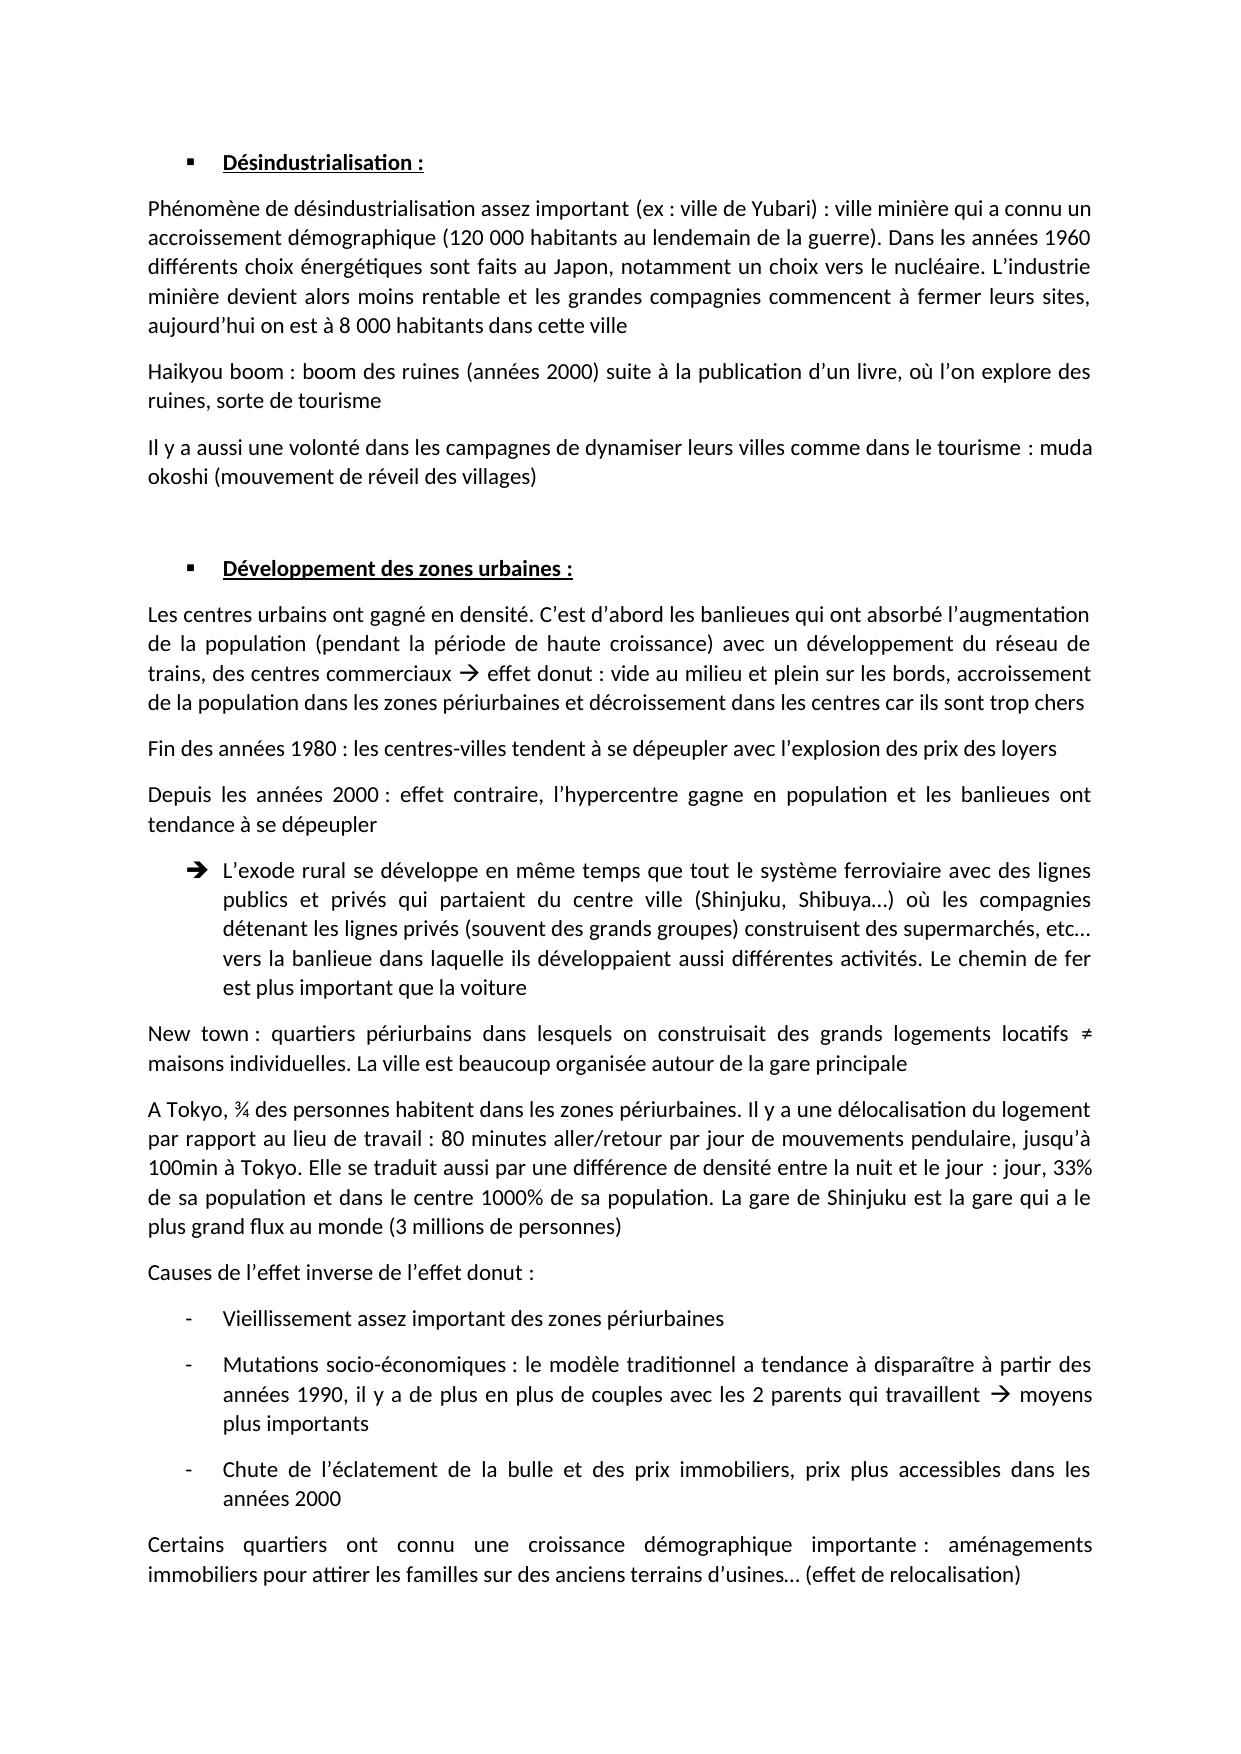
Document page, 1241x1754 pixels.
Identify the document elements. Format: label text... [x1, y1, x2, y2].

list Mutations socio-économiques : le modèle traditionnel a tendance à disparaître à partir des années 1990, il y a de plus en plus de couples avec les 2 parents qui travaillent  moyens plus importants [185, 1350, 1093, 1437]
text Phénomène de désindustrialisation assez important (ex : ville de Yubari) : ville minière qui a connu un accroissement démographique (120 000 habitants au lendemain de la guerre). Dans les années 1960 différents choix énergétiques sont faits au Japon, notamment un choix vers le nucléaire. L’industrie minière devient alors moins rentable et les grandes compagnies commencent à fermer leurs sites, aujourd’hui on est à 8 000 habitants dans cette ville [148, 194, 1093, 339]
list L’exode rural se développe en même temps que tout le système ferroviaire avec des lignes publics et privés qui partaient du centre ville (Shinjuku, Shibuya…) où les compagnies détenant les lignes privés (souvent des grands groupes) construisent des supermarchés, etc… vers la banlieue dans laquelle ils développaient aussi différentes activités. Le chemin de fer est plus important que la voiture [185, 856, 1093, 1001]
text Depuis les années 2000 : effet contraire, l’hypercentre gagne en population et les banlieues ont tendance à se dépeupler [148, 780, 1093, 838]
text A Tokyo, ¾ des personnes habitent dans les zones périurbaines. Il y a une délocalisation du logement par rapport au lieu de travail : 80 minutes aller/retour par jour de mouvements pendulaire, jusqu’à 100min à Tokyo. Elle se traduit aussi par une différence de densité entre la nuit et le jour : jour, 33% de sa population et dans le centre 1000% de sa population. La gare de Shinjuku est la gare qui a le plus grand flux au monde (3 millions de personnes) [148, 1095, 1093, 1240]
text Certains quartiers ont connu une croissance démographique importante : aménagements immobiliers pour attirer les familles sur des anciens terrains d’usines… (effet de relocalisation) [148, 1531, 1093, 1588]
list Chute de l’éclatement de la bulle et des prix immobiliers, prix plus accessibles dans les années 2000 [185, 1455, 1093, 1512]
list Vieillissement assez important des zones périurbaines [185, 1304, 1093, 1332]
text Les centres urbains ont gagné en densité. C’est d’abord les banlieues qui ont absorbé l’augmentation de la population (pendant la période de haute croissance) avec un développement du réseau de trains, des centres commerciaux  effet donut : vide au milieu et plein sur les bords, accroissement de la population dans les zones périurbaines et décroissement dans les centres car ils sont trop chers [148, 600, 1093, 716]
text Haikyou boom : boom des ruines (années 2000) suite à la publication d’un livre, où l’on explore des ruines, sorte de tourisme [148, 357, 1093, 414]
text Il y a aussi une volonté dans les campagnes de dynamiser leurs villes comme dans le tourisme : muda okoshi (mouvement de réveil des villages) [148, 433, 1093, 490]
text Fin des années 1980 : les centres-villes tendent à se dépeupler avec l’explosion des prix des loyers [148, 734, 1093, 762]
text Causes de l’effet inverse de l’effet donut : [148, 1258, 1093, 1286]
text New town : quartiers périurbains dans lesquels on construisait des grands logements locatifs ≠ maisons individuelles. La ville est beaucoup organisée autour de la gare principale [148, 1019, 1093, 1077]
list Développement des zones urbaines : [185, 554, 1093, 582]
list Désindustrialisation : [185, 148, 1093, 176]
